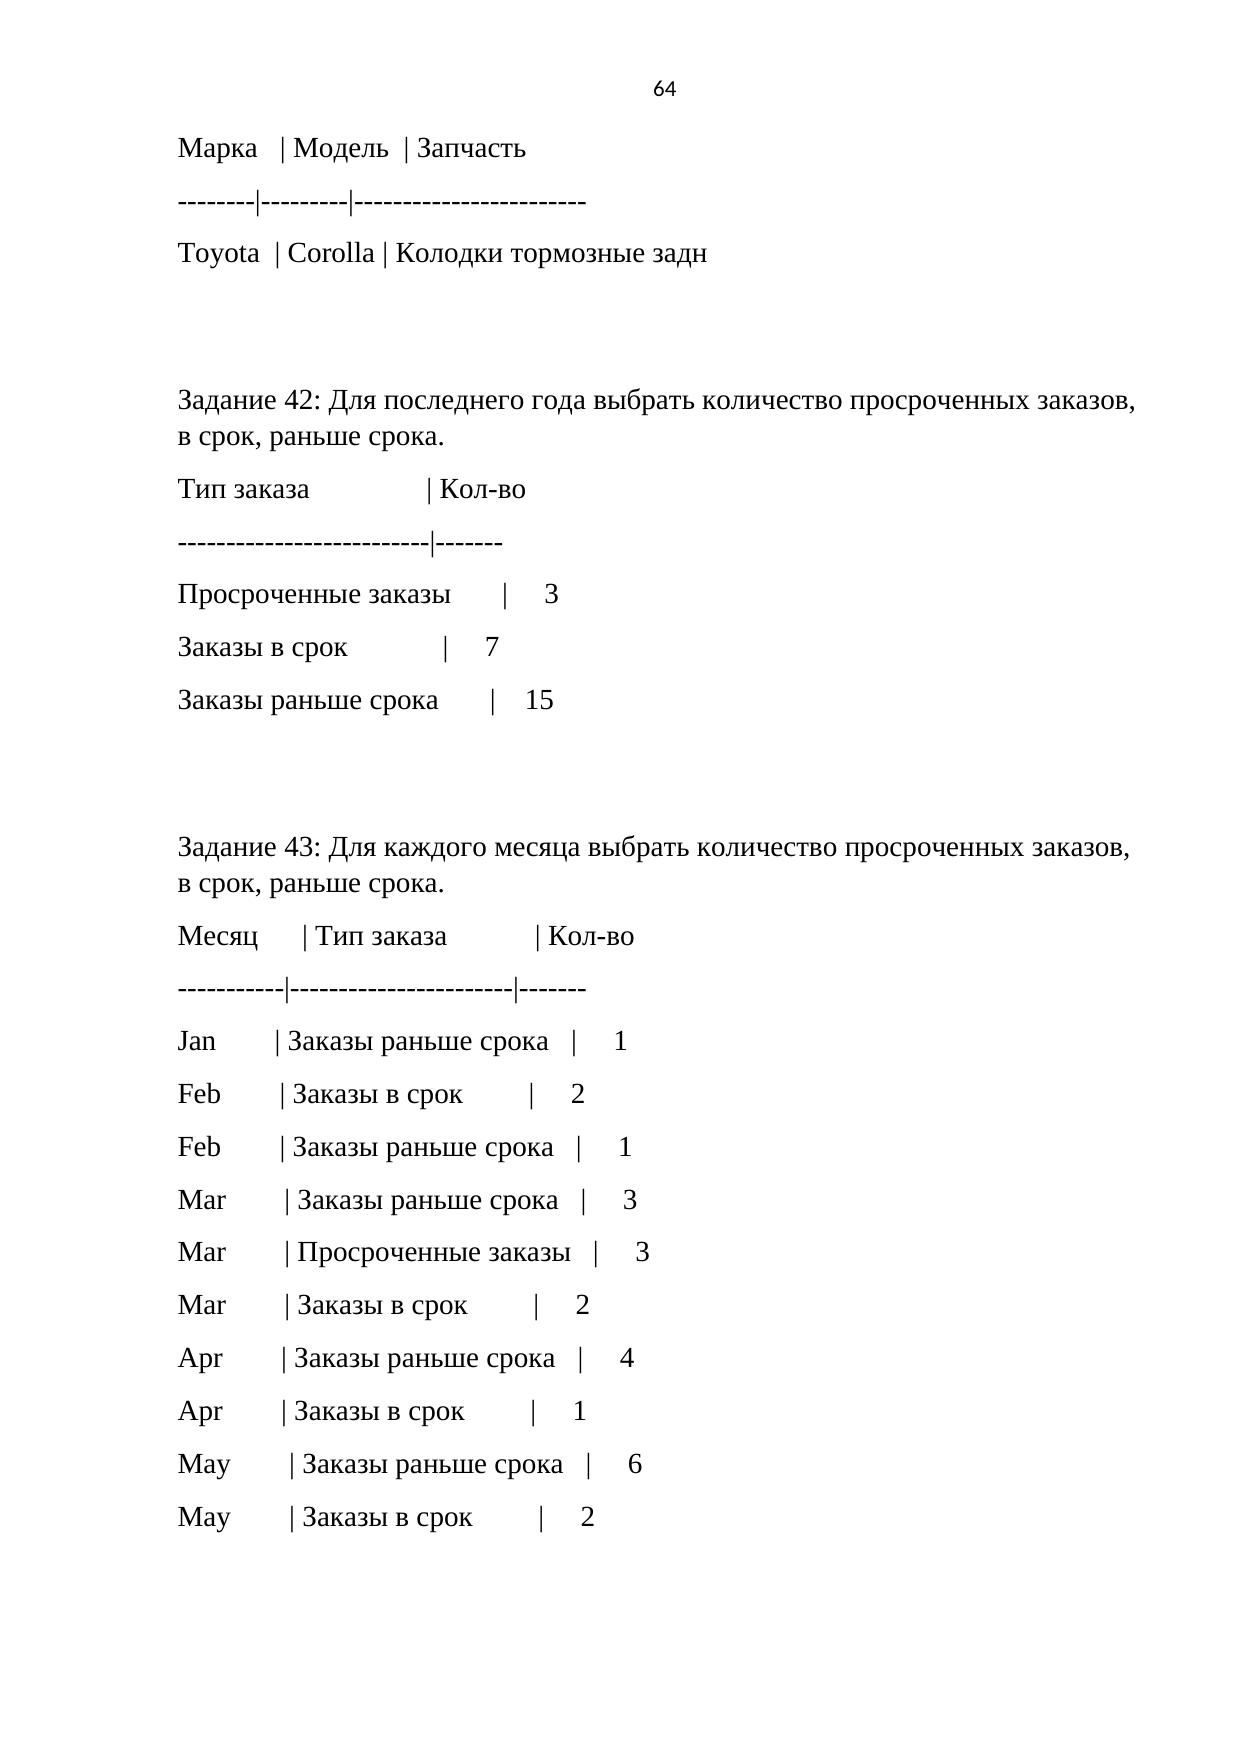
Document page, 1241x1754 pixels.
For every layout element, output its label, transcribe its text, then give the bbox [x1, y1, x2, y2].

text May | Заказы в срок | 2 [177, 1499, 1152, 1532]
text Задание 43: Для каждого месяца выбрать количество просроченных заказов, в срок, раньше срока. [177, 829, 1152, 898]
text --------------------------|------- [177, 524, 1152, 557]
text Feb | Заказы в срок | 2 [177, 1076, 1152, 1110]
text Заказы раньше срока | 15 [177, 682, 1152, 716]
text Apr | Заказы раньше срока | 4 [177, 1340, 1152, 1374]
text Тип заказа | Кол-во [177, 471, 1152, 504]
text Mar | Заказы в срок | 2 [177, 1287, 1152, 1321]
text May | Заказы раньше срока | 6 [177, 1446, 1152, 1479]
text Заказы в срок | 7 [177, 629, 1152, 663]
text Mar | Заказы раньше срока | 3 [177, 1182, 1152, 1215]
text Feb | Заказы раньше срока | 1 [177, 1129, 1152, 1162]
text Jan | Заказы раньше срока | 1 [177, 1023, 1152, 1057]
text -----------|-----------------------|------- [177, 971, 1152, 1004]
text Просроченные заказы | 3 [177, 577, 1152, 610]
text Mar | Просроченные заказы | 3 [177, 1234, 1152, 1268]
text Toyota | Corolla | Колодки тормозные задн [177, 235, 1152, 269]
text --------|---------|------------------------ [177, 183, 1152, 216]
text Задание 42: Для последнего года выбрать количество просроченных заказов, в срок, раньше срока. [177, 382, 1152, 452]
text Месяц | Тип заказа | Кол-во [177, 918, 1152, 951]
text Марка | Модель | Запчасть [177, 130, 1152, 163]
text Apr | Заказы в срок | 1 [177, 1393, 1152, 1427]
